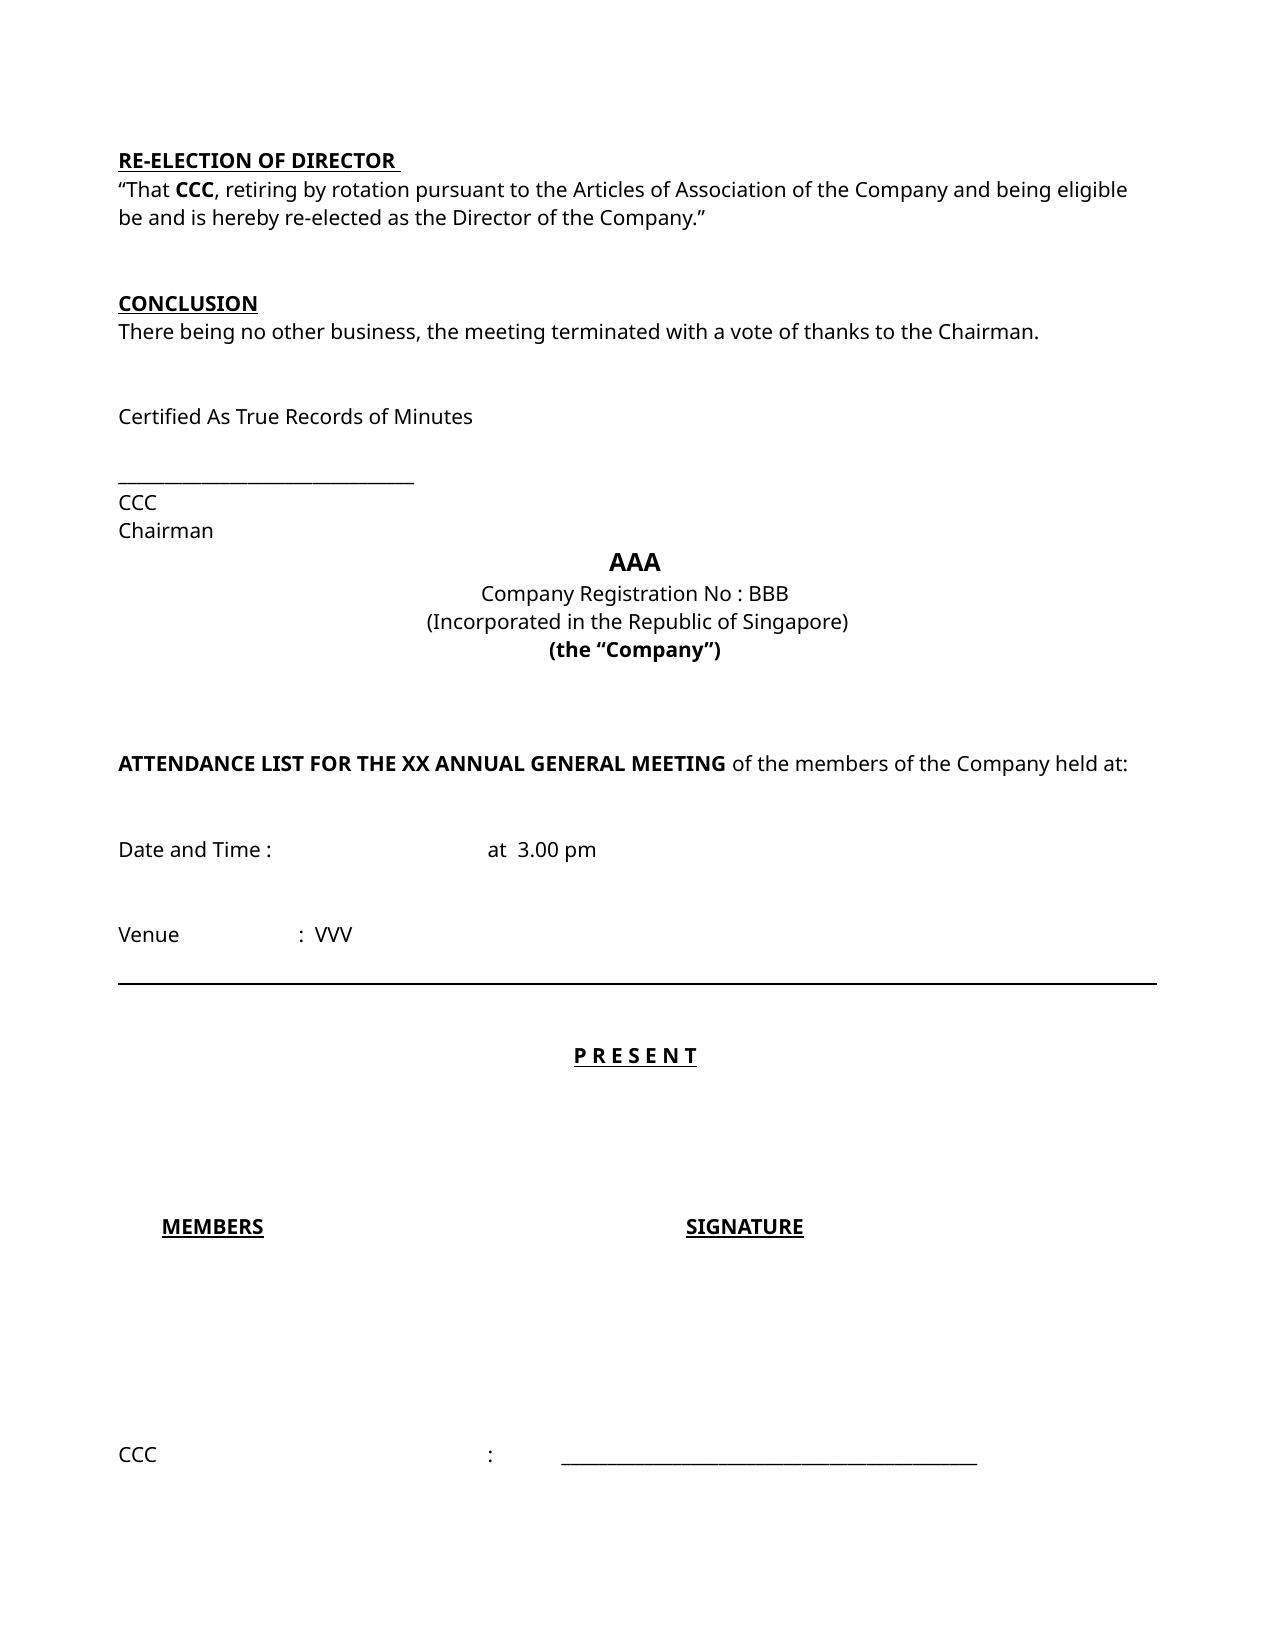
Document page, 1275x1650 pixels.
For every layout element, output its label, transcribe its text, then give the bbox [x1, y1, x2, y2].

text CONCLUSION [118, 289, 1157, 317]
text MEMBERS SIGNATURE [118, 1212, 1157, 1241]
text ________________________________ [118, 459, 1157, 488]
text There being no other business, the meeting terminated with a vote of thanks to the Chairman. [118, 317, 1157, 346]
text AAA [118, 545, 1157, 579]
text CCC : _____________________________________________ [118, 1440, 1157, 1468]
text Chairman [118, 516, 1157, 545]
text CCC [118, 488, 1157, 516]
text P R E S E N T [118, 1042, 1157, 1070]
text (Incorporated in the Republic of Singapore) [118, 607, 1157, 636]
text Certified As True Records of Minutes [118, 402, 1157, 431]
text “That CCC, retiring by rotation pursuant to the Articles of Association of the Company and being eligible be and is hereby re-elected as the Director of the Company.” [118, 175, 1157, 232]
text ATTENDANCE LIST FOR THE XX ANNUAL GENERAL MEETING of the members of the Company held at: [118, 749, 1157, 778]
text Venue : VVV [118, 920, 1157, 948]
text (the “Company”) [118, 636, 1157, 664]
text Company Registration No : BBB [118, 579, 1157, 607]
text Date and Time : at 3.00 pm [118, 835, 1157, 863]
text RE‑ELECTION OF DIRECTOR [118, 147, 1157, 175]
